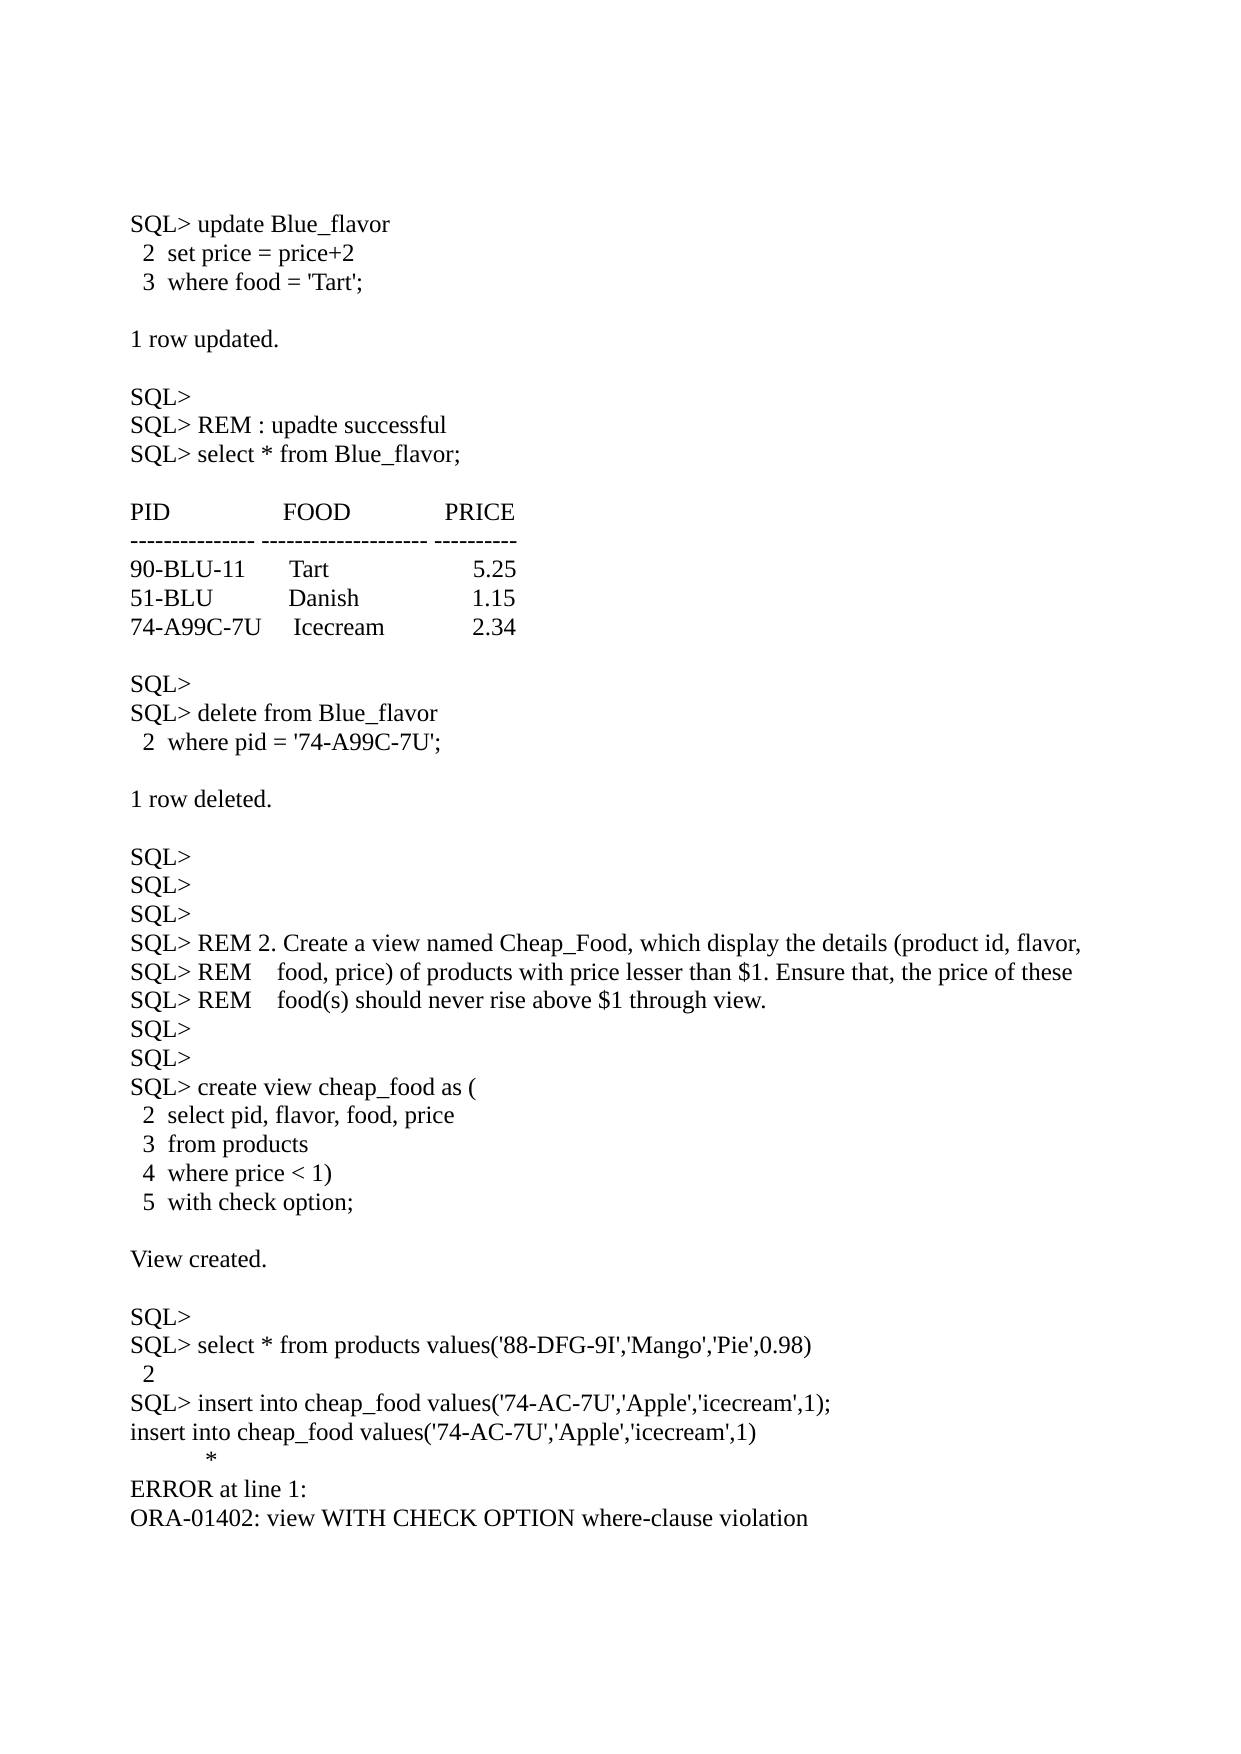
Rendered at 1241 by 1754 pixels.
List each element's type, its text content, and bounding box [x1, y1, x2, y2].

text SQL> select * from Blue_flavor; [130, 439, 1122, 468]
text SQL> REM food(s) should never rise above $1 through view. [130, 986, 1122, 1014]
text PID FOOD PRICE [130, 497, 1122, 526]
text SQL> [130, 1302, 1122, 1331]
text * [130, 1446, 1122, 1474]
text SQL> select * from products values('88-DFG-9I','Mango','Pie',0.98) [130, 1331, 1122, 1359]
text 2 set price = price+2 [130, 238, 1122, 267]
text --------------- -------------------- ---------- [130, 526, 1122, 554]
text ORA-01402: view WITH CHECK OPTION where-clause violation [130, 1503, 1122, 1532]
text SQL> insert into cheap_food values('74-AC-7U','Apple','icecream',1); [130, 1388, 1122, 1417]
text SQL> [130, 871, 1122, 899]
text SQL> delete from Blue_flavor [130, 698, 1122, 727]
text SQL> [130, 669, 1122, 698]
text 1 row updated. [130, 324, 1122, 353]
text SQL> [130, 842, 1122, 871]
text SQL> [130, 1043, 1122, 1072]
text 3 where food = 'Tart'; [130, 267, 1122, 296]
text ERROR at line 1: [130, 1474, 1122, 1503]
text 90-BLU-11 Tart 5.25 [130, 554, 1122, 583]
text 3 from products [130, 1129, 1122, 1158]
text 2 [130, 1359, 1122, 1388]
text SQL> REM food, price) of products with price lesser than $1. Ensure that, the price of these [130, 957, 1122, 986]
text 4 where price < 1) [130, 1158, 1122, 1187]
text 2 select pid, flavor, food, price [130, 1101, 1122, 1129]
text SQL> create view cheap_food as ( [130, 1072, 1122, 1101]
text SQL> [130, 1014, 1122, 1043]
text SQL> update Blue_flavor [130, 209, 1122, 238]
text SQL> REM 2. Create a view named Cheap_Food, which display the details (product id, flavor, [130, 928, 1122, 957]
text 2 where pid = '74-A99C-7U'; [130, 727, 1122, 756]
text SQL> REM : upadte successful [130, 411, 1122, 439]
text 51-BLU Danish 1.15 [130, 583, 1122, 612]
text SQL> [130, 382, 1122, 411]
text 5 with check option; [130, 1187, 1122, 1216]
text View created. [130, 1244, 1122, 1273]
text SQL> [130, 899, 1122, 928]
text 74-A99C-7U Icecream 2.34 [130, 612, 1122, 641]
text 1 row deleted. [130, 784, 1122, 813]
text insert into cheap_food values('74-AC-7U','Apple','icecream',1) [130, 1417, 1122, 1446]
